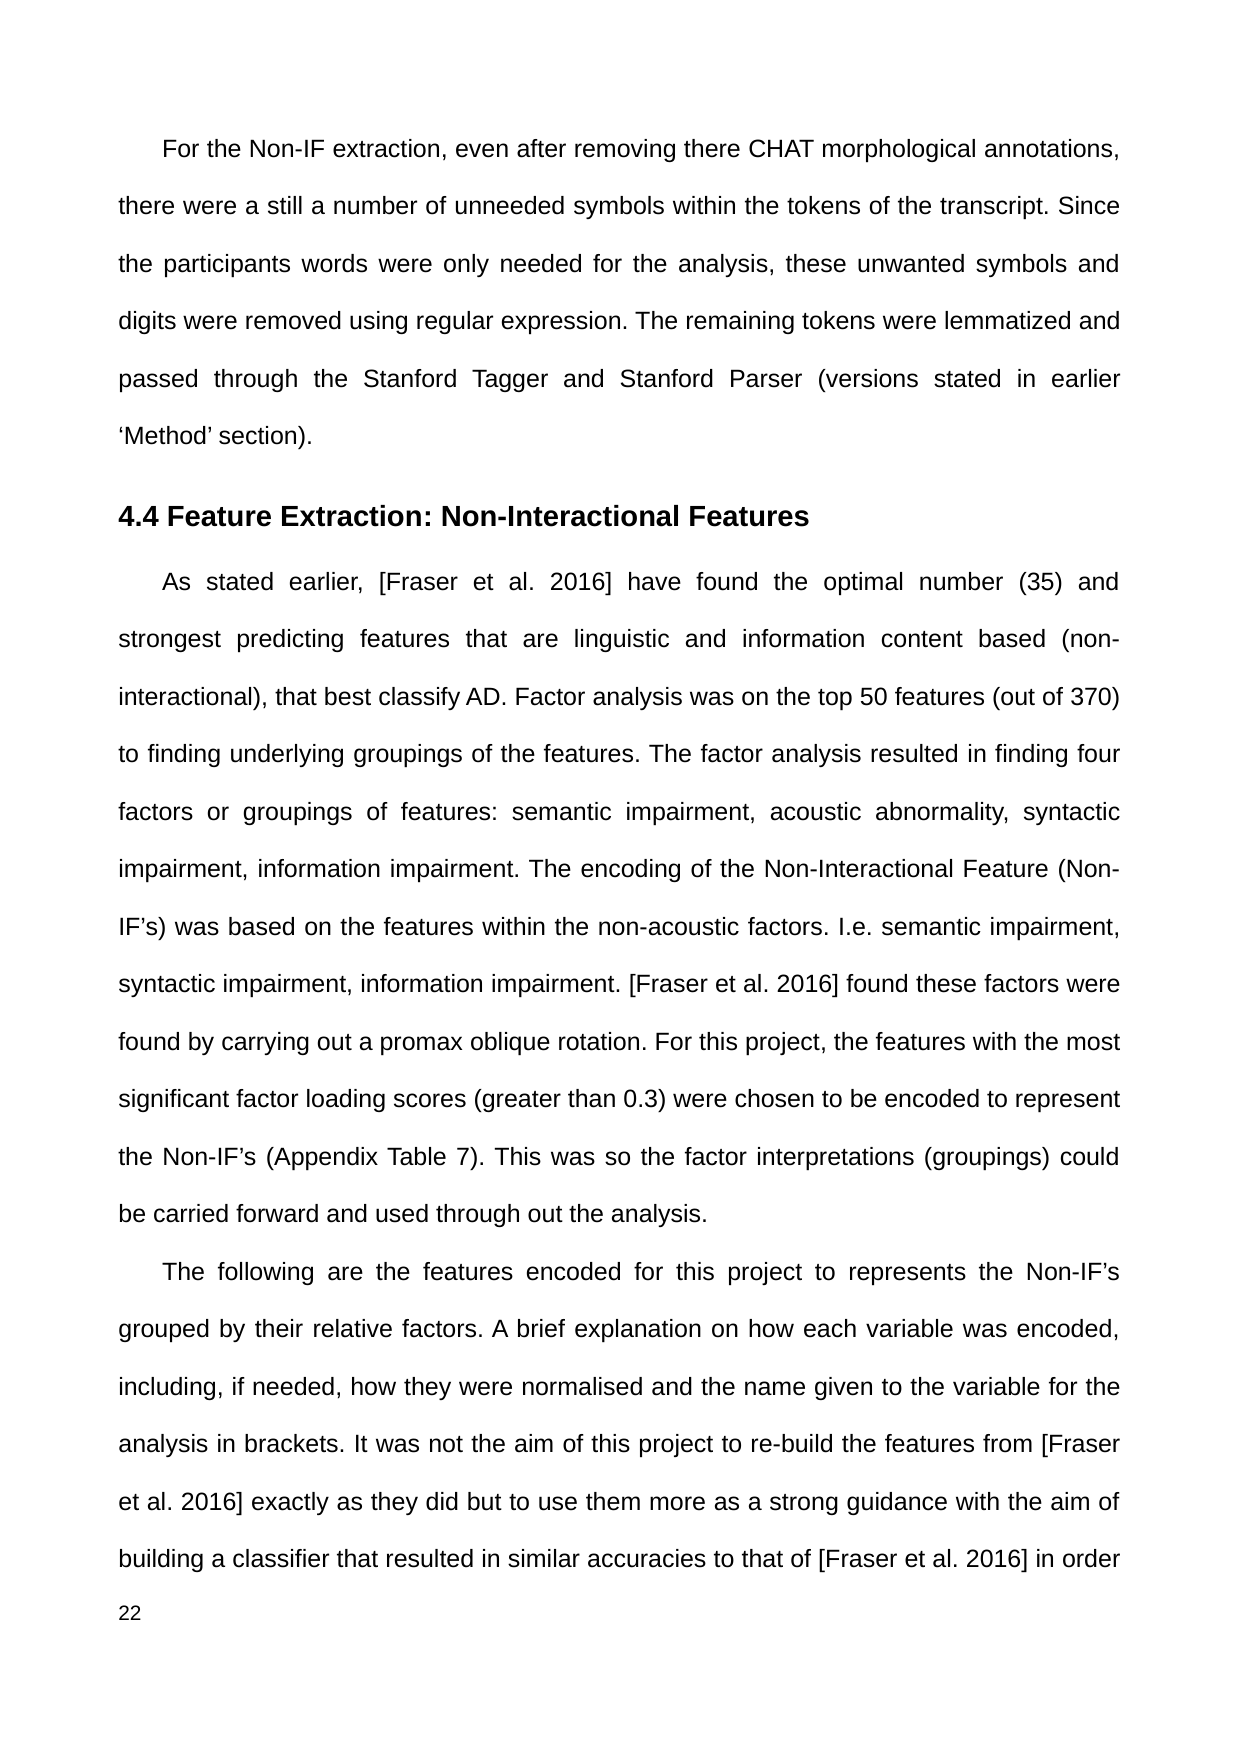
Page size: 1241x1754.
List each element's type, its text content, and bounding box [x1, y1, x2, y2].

text As stated earlier, [Fraser et al. 2016] have found the optimal number (35) and strongest predicting features that are linguistic and information content based (non-interactional), that best classify AD. Factor analysis was on the top 50 features (out of 370) to finding underlying groupings of the features. The factor analysis resulted in finding four factors or groupings of features: semantic impairment, acoustic abnormality, syntactic impairment, information impairment. The encoding of the Non-Interactional Feature (Non-IF’s) was based on the features within the non-acoustic factors. I.e. semantic impairment, syntactic impairment, information impairment. [Fraser et al. 2016] found these factors were found by carrying out a promax oblique rotation. For this project, the features with the most significant factor loading scores (greater than 0.3) were chosen to be encoded to represent the Non-IF’s (Appendix Table 7). This was so the factor interpretations (groupings) could be carried forward and used through out the analysis. [118, 566, 1122, 1228]
text For the Non-IF extraction, even after removing there CHAT morphological annotations, there were a still a number of unneeded symbols within the tokens of the transcript. Since the participants words were only needed for the analysis, these unwanted symbols and digits were removed using regular expression. The remaining tokens were lemmatized and passed through the Stanford Tagger and Stanford Parser (versions stated in earlier ‘Method’ section). [118, 133, 1122, 450]
text The following are the features encoded for this project to represents the Non-IF’s grouped by their relative factors. A brief explanation on how each variable was encoded, including, if needed, how they were normalised and the name given to the variable for the analysis in brackets. It was not the aim of this project to re-build the features from [Fraser et al. 2016] exactly as they did but to use them more as a strong guidance with the aim of building a classifier that resulted in similar accuracies to that of [Fraser et al. 2016] in order [118, 1256, 1122, 1573]
subtitle 4.4 Feature Extraction: Non-Interactional Features [118, 499, 1122, 533]
